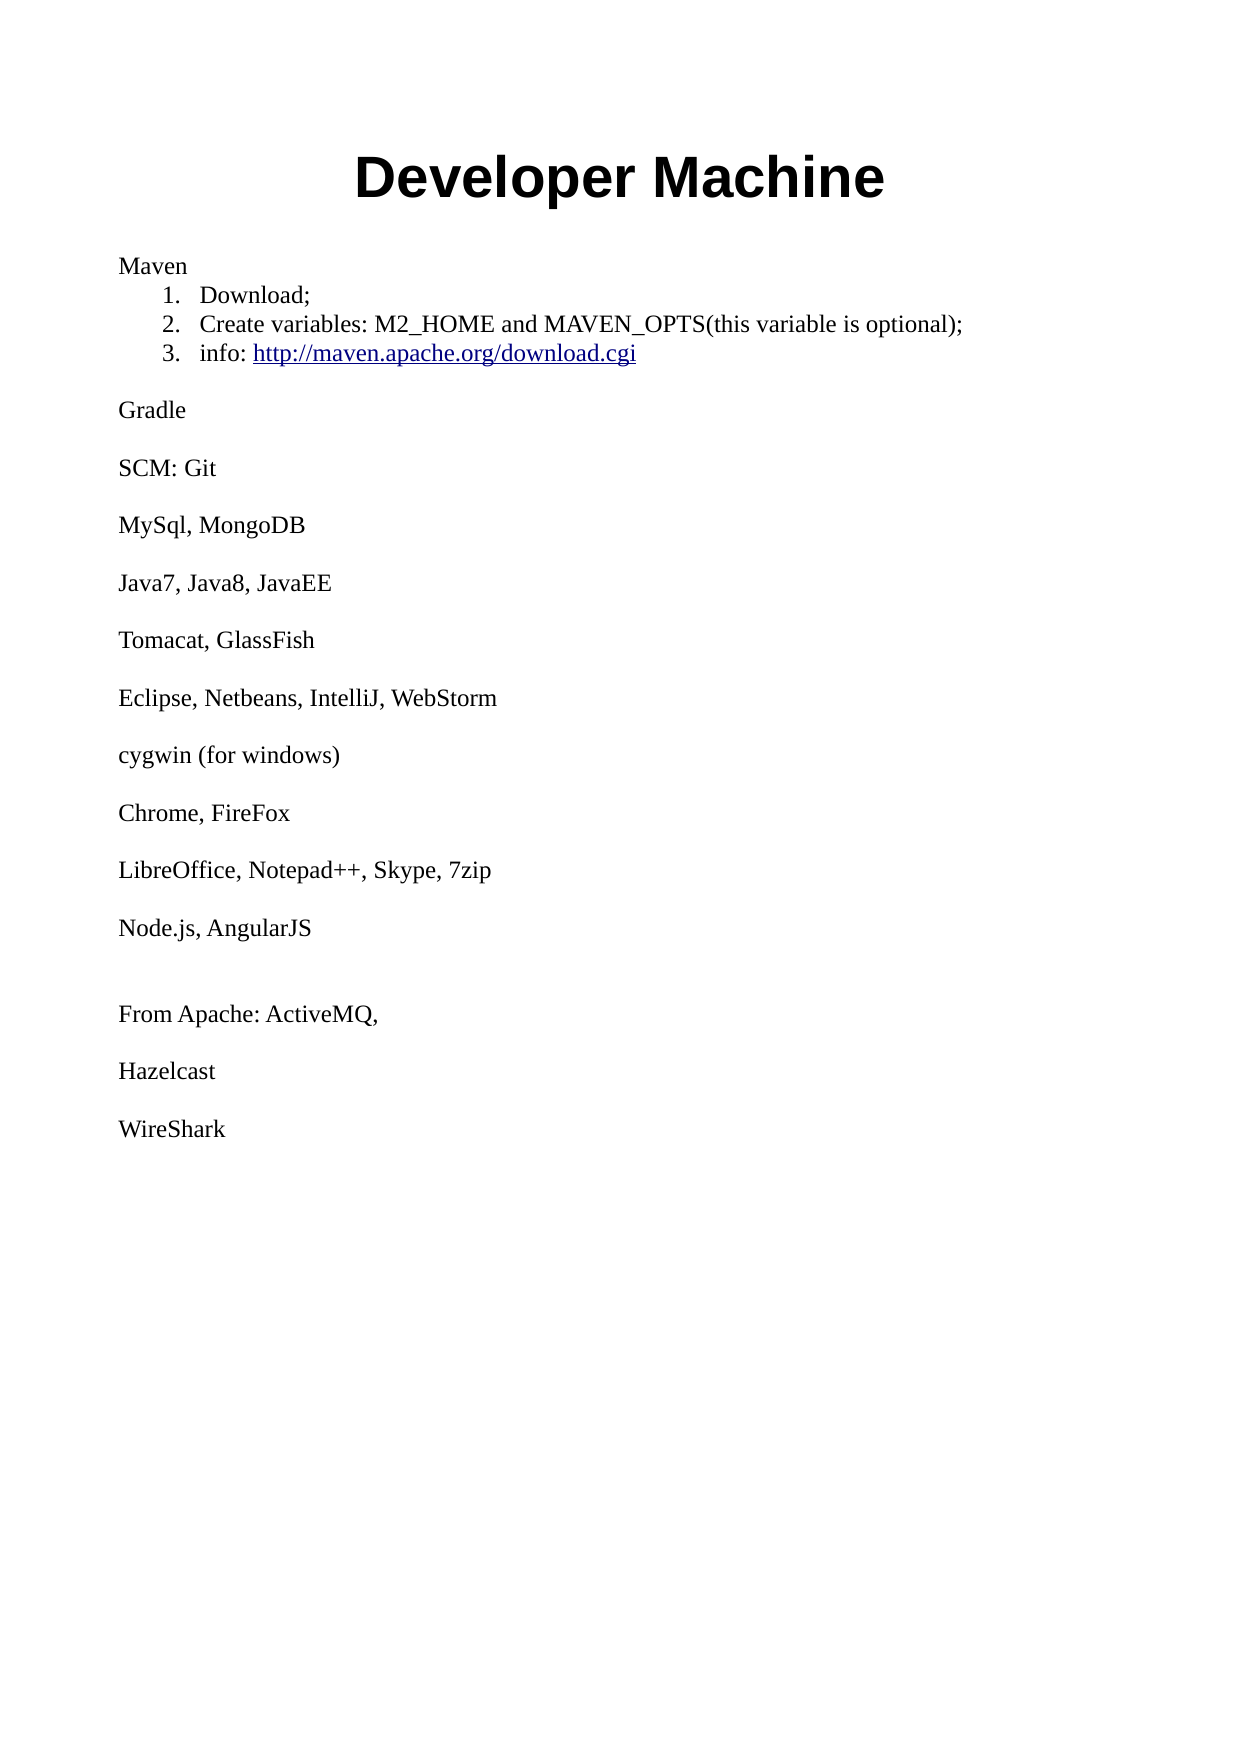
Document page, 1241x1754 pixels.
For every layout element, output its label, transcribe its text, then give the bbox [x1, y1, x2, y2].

text MySql, MongoDB [118, 510, 1122, 539]
text WireShark [118, 1114, 1122, 1143]
text Maven [118, 251, 1122, 280]
text Eclipse, Netbeans, IntelliJ, WebStorm [118, 683, 1122, 711]
text cygwin (for windows) [118, 740, 1122, 769]
text Node.js, AngularJS [118, 913, 1122, 941]
text Chrome, FireFox [118, 798, 1122, 826]
text Tomacat, GlassFish [118, 625, 1122, 654]
text SCM: Git [118, 453, 1122, 481]
text LibreOffice, Notepad++, Skype, 7zip [118, 855, 1122, 884]
list Download; [162, 280, 1122, 309]
text Hazelcast [118, 1056, 1122, 1085]
text Gradle [118, 395, 1122, 424]
list info: http://maven.apache.org/download.cgi [162, 338, 1122, 366]
text From Apache: ActiveMQ, [118, 999, 1122, 1028]
title Developer Machine [118, 143, 1122, 210]
text Java7, Java8, JavaEE [118, 568, 1122, 596]
list Create variables: M2_HOME and MAVEN_OPTS(this variable is optional); [162, 309, 1122, 338]
